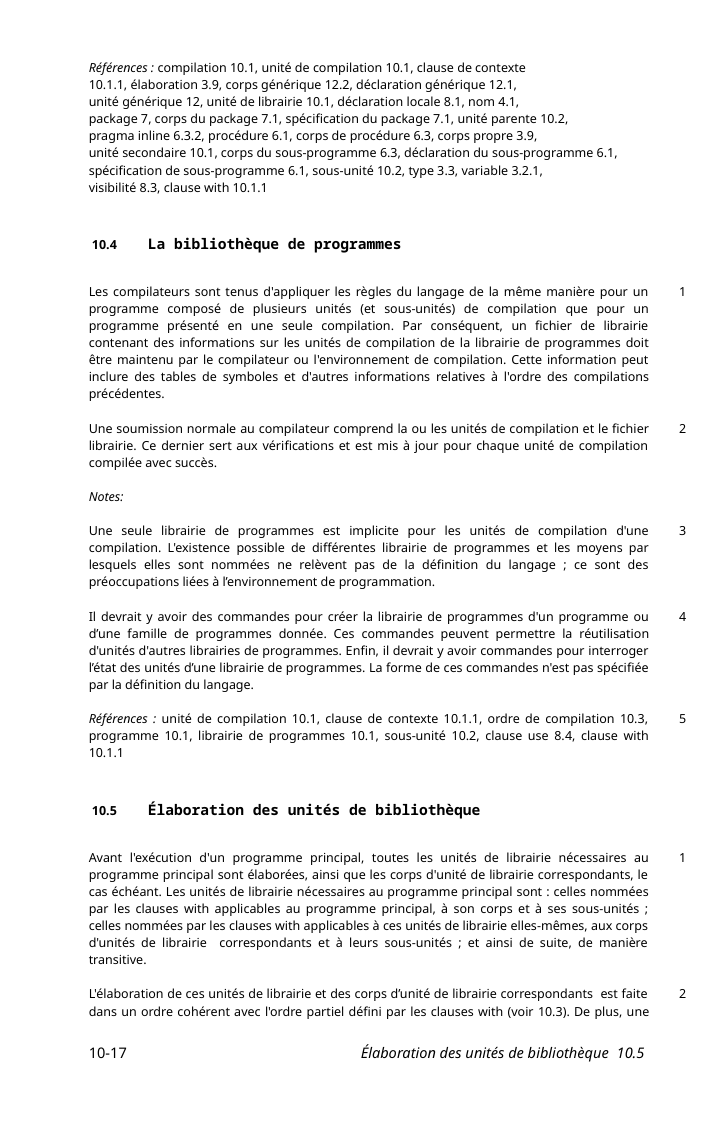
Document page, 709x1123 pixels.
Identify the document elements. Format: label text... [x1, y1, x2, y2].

text L'élaboration de ces unités de librairie et des corps d’unité de librairie correspondants est faite dans un ordre cohérent avec l'ordre partiel défini par les clauses with (voir 10.3). De plus, une [88, 986, 649, 1020]
text spécification de sous-programme 6.1, sous-unité 10.2, type 3.3, variable 3.2.1, [88, 162, 649, 179]
text Une seule librairie de programmes est implicite pour les unités de compilation d'une compilation. L'existence possible de différentes librairie de programmes et les moyens par lesquels elles sont nommées ne relèvent pas de la définition du langage ; ce sont des préoccupations liées à l’environnement de programmation. [88, 522, 649, 591]
text pragma inline 6.3.2, procédure 6.1, corps de procédure 6.3, corps propre 3.9, [88, 127, 649, 144]
text Une soumission normale au compilateur comprend la ou les unités de compilation et le fichier librairie. Ce dernier sert aux vérifications et est mis à jour pour chaque unité de compilation compilée avec succès. [88, 420, 649, 471]
text Notes: [88, 488, 649, 505]
subtitle Élaboration des unités de bibliothèque [88, 799, 649, 819]
text unité secondaire 10.1, corps du sous-programme 6.3, déclaration du sous-programme 6.1, [88, 144, 649, 162]
text Les compilateurs sont tenus d'appliquer les règles du langage de la même manière pour un programme composé de plusieurs unités (et sous-unités) de compilation que pour un programme présenté en une seule compilation. Par conséquent, un fichier de librairie contenant des informations sur les unités de compilation de la librairie de programmes doit être maintenu par le compilateur ou l'environnement de compilation. Cette information peut inclure des tables de symboles et d'autres informations relatives à l'ordre des compilations précédentes. [88, 283, 649, 403]
subtitle La bibliothèque de programmes [88, 234, 649, 253]
text package 7, corps du package 7.1, spécification du package 7.1, unité parente 10.2, [88, 110, 649, 127]
text Il devrait y avoir des commandes pour créer la librairie de programmes d'un programme ou d’une famille de programmes donnée. Ces commandes peuvent permettre la réutilisation d'unités d'autres librairies de programmes. Enfin, il devrait y avoir commandes pour interroger l’état des unités d’une librairie de programmes. La forme de ces commandes n'est pas spécifiée par la définition du langage. [88, 608, 649, 693]
text Avant l'exécution d'un programme principal, toutes les unités de librairie nécessaires au programme principal sont élaborées, ainsi que les corps d'unité de librairie correspondants, le cas échéant. Les unités de librairie nécessaires au programme principal sont : celles nommées par les clauses with applicables au programme principal, à son corps et à ses sous-unités ; celles nommées par les clauses with applicables à ces unités de librairie elles-mêmes, aux corps d'unités de librairie correspondants et à leurs sous-unités ; et ainsi de suite, de manière transitive. [88, 849, 649, 968]
text visibilité 8.3, clause with 10.1.1 [88, 179, 649, 196]
text Références : unité de compilation 10.1, clause de contexte 10.1.1, ordre de compilation 10.3, programme 10.1, librairie de programmes 10.1, sous-unité 10.2, clause use 8.4, clause with 10.1.1 [88, 710, 649, 761]
text 10.1.1, élaboration 3.9, corps générique 12.2, déclaration générique 12.1, [88, 76, 649, 93]
text unité générique 12, unité de librairie 10.1, déclaration locale 8.1, nom 4.1, [88, 93, 649, 110]
text Références : compilation 10.1, unité de compilation 10.1, clause de contexte [88, 59, 649, 76]
